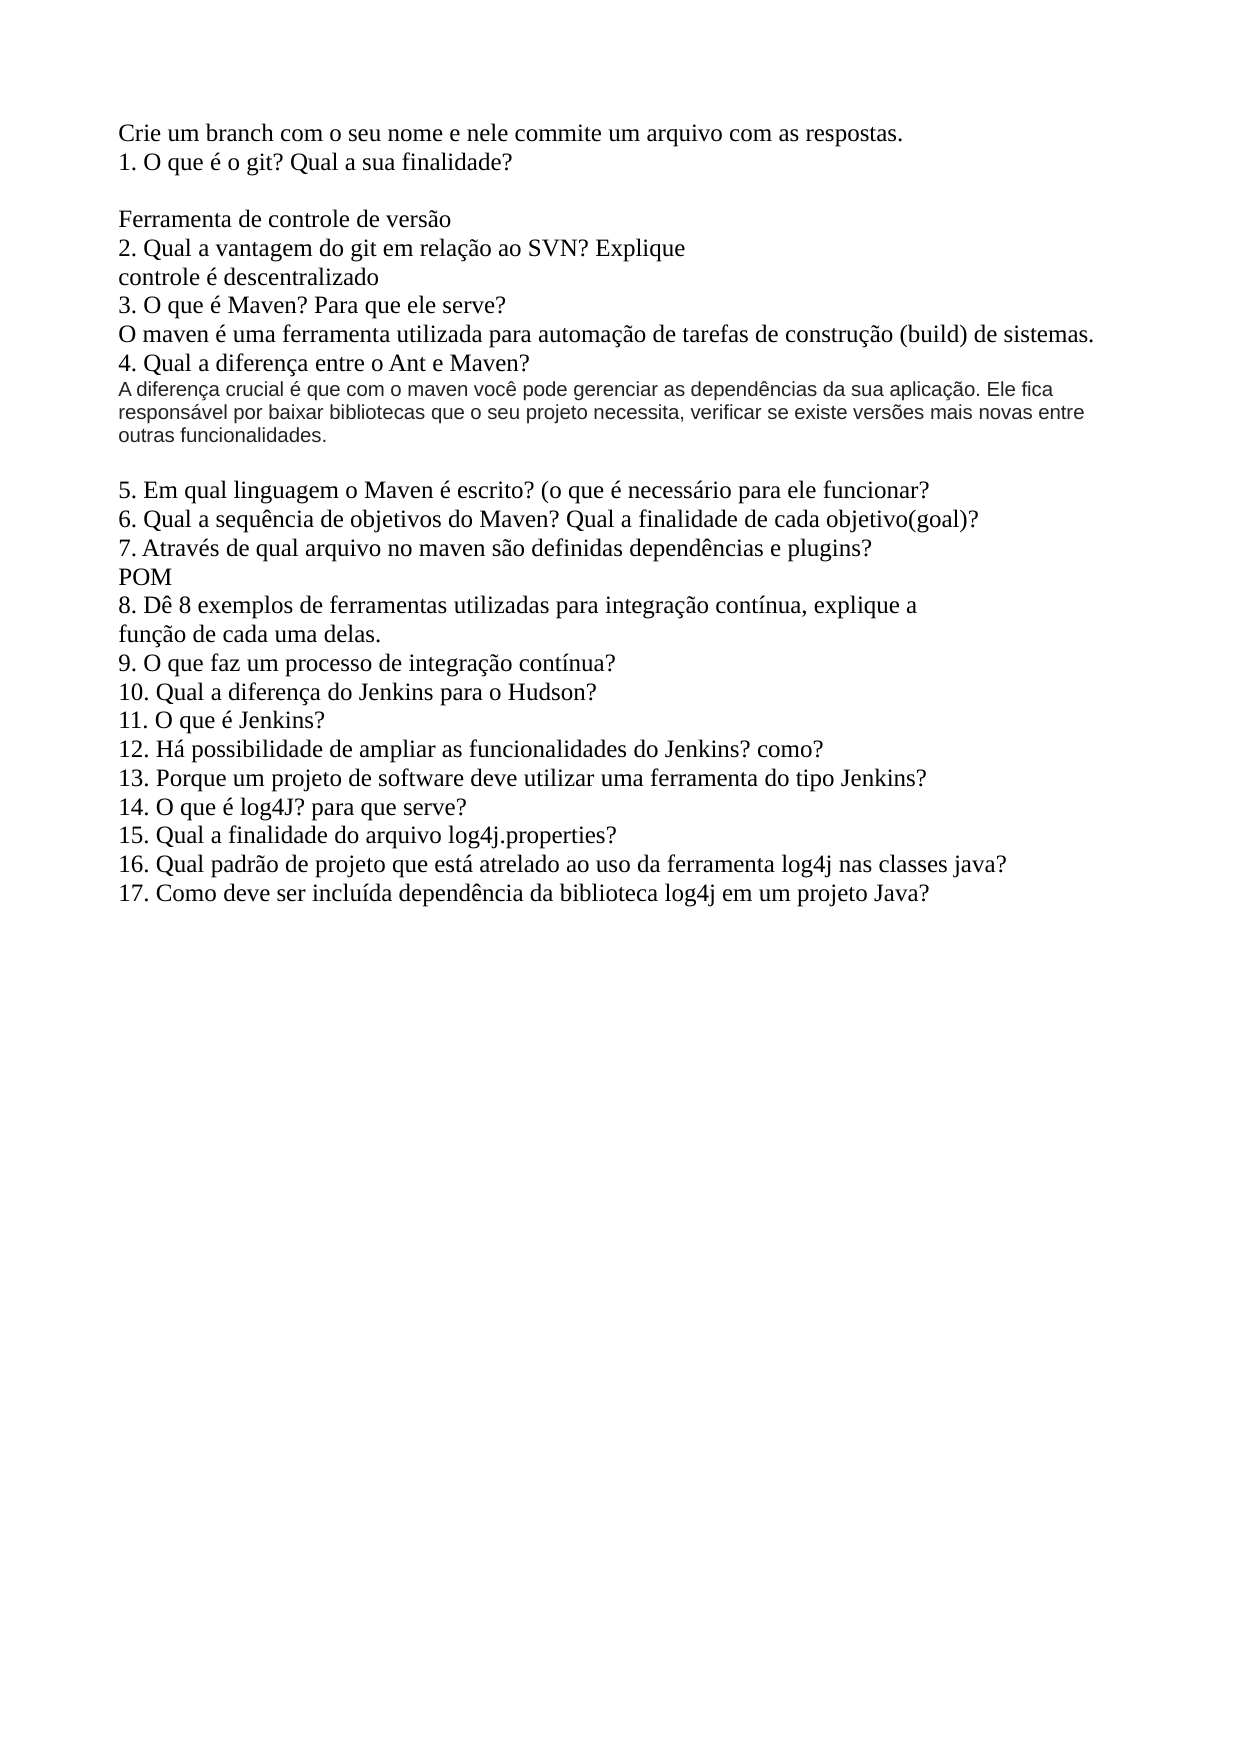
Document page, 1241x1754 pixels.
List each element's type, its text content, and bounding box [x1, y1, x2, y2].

text Crie um branch com o seu nome e nele commite um arquivo com as respostas. [118, 118, 1122, 147]
text 9. O que faz um processo de integração contínua? [118, 648, 1122, 677]
text 15. Qual a finalidade do arquivo log4j.properties? [118, 821, 1122, 849]
text 1. O que é o git? Qual a sua finalidade? [118, 147, 1122, 176]
text 10. Qual a diferença do Jenkins para o Hudson? [118, 677, 1122, 706]
text O maven é uma ferramenta utilizada para automação de tarefas de construção (build) de sistemas. [118, 319, 1122, 348]
text 14. O que é log4J? para que serve? [118, 792, 1122, 821]
text 3. O que é Maven? Para que ele serve? [118, 291, 1122, 319]
text 4. Qual a diferença entre o Ant e Maven? [118, 348, 1122, 377]
text controle é descentralizado [118, 262, 1122, 291]
text A diferença crucial é que com o maven você pode gerenciar as dependências da sua aplicação. Ele fica responsável por baixar bibliotecas que o seu projeto necessita, verificar se existe versões mais novas entre outras funcionalidades. [118, 377, 1122, 476]
text 8. Dê 8 exemplos de ferramentas utilizadas para integração contínua, explique a função de cada uma delas. [118, 591, 1122, 648]
text 13. Porque um projeto de software deve utilizar uma ferramenta do tipo Jenkins? [118, 763, 1122, 792]
text Ferramenta de controle de versão [118, 204, 1122, 233]
text POM [118, 562, 1122, 591]
text 6. Qual a sequência de objetivos do Maven? Qual a finalidade de cada objetivo(goal)? [118, 504, 1122, 533]
text 17. Como deve ser incluída dependência da biblioteca log4j em um projeto Java? [118, 878, 1122, 907]
text 2. Qual a vantagem do git em relação ao SVN? Explique [118, 233, 1122, 262]
text 12. Há possibilidade de ampliar as funcionalidades do Jenkins? como? [118, 734, 1122, 763]
text 16. Qual padrão de projeto que está atrelado ao uso da ferramenta log4j nas classes java? [118, 849, 1122, 878]
text 5. Em qual linguagem o Maven é escrito? (o que é necessário para ele funcionar? [118, 476, 1122, 504]
text 11. O que é Jenkins? [118, 706, 1122, 734]
text 7. Através de qual arquivo no maven são definidas dependências e plugins? [118, 533, 1122, 562]
